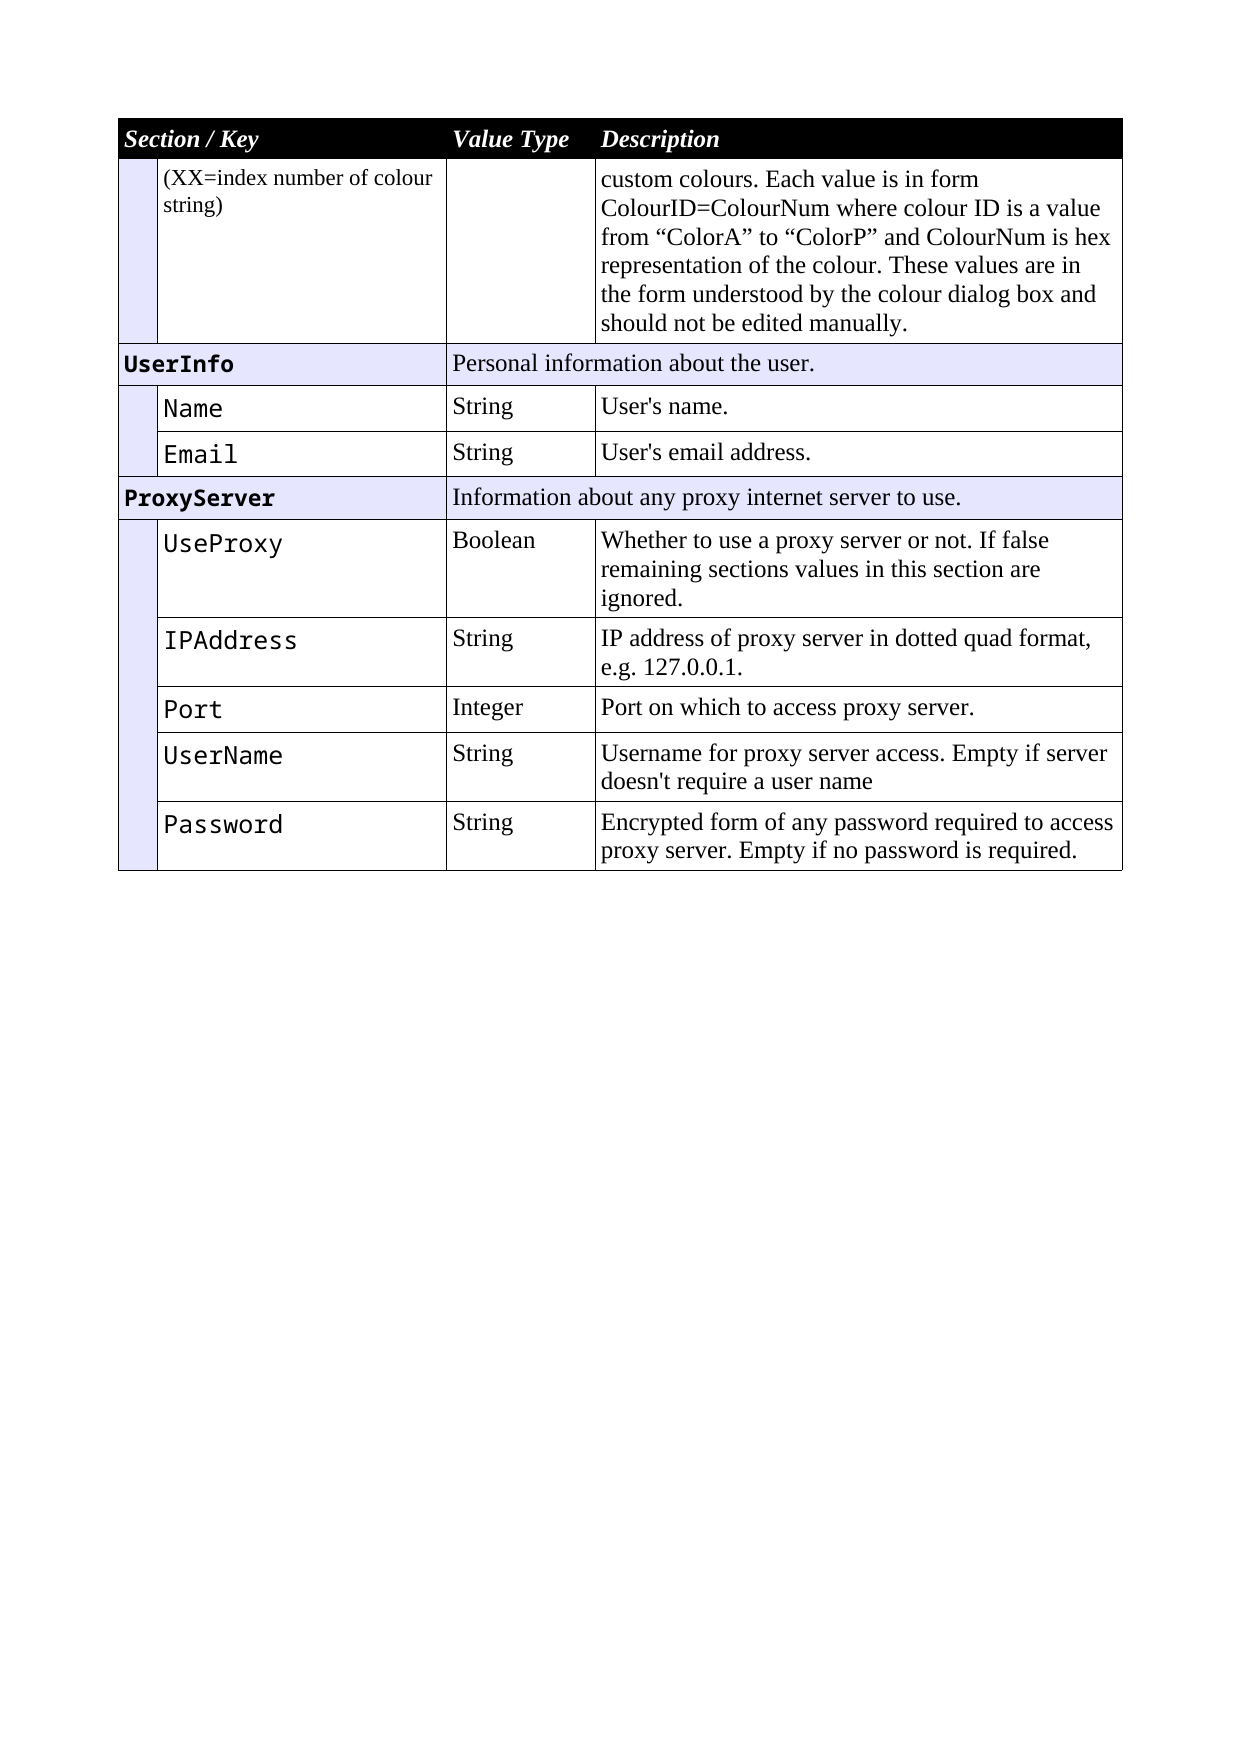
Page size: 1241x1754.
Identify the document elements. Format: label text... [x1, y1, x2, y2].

table_cell String [447, 432, 595, 476]
table_cell Name [158, 386, 446, 431]
table_cell IPAddress [158, 618, 446, 686]
table_cell Boolean [447, 520, 595, 617]
table_cell Username for proxy server access. Empty if server doesn't require a user name [596, 733, 1122, 801]
table_cell Personal information about the user. [447, 344, 1122, 385]
table_cell [119, 617, 157, 686]
table_cell Whether to use a proxy server or not. If false remaining sections values in this section are ignored. [596, 520, 1122, 617]
table_header Section / Key [119, 119, 446, 158]
table_cell String [447, 386, 595, 431]
table_cell [119, 159, 157, 343]
table_cell Port [158, 687, 446, 732]
table_cell UserInfo [119, 344, 446, 385]
table_cell custom colours. Each value is in form ColourID=ColourNum where colour ID is a value from “ColorA” to “ColorP” and ColourNum is hex representation of the colour. These values are in the form understood by the colour dialog box and should not be edited manually. [596, 159, 1122, 343]
table_cell UserName [158, 733, 446, 801]
table_cell IP address of proxy server in dotted quad format, e.g. 127.0.0.1. [596, 618, 1122, 686]
table_cell [119, 431, 157, 476]
table_cell Integer [447, 687, 595, 732]
table_cell Information about any proxy internet server to use. [447, 477, 1122, 519]
table_cell Password [158, 802, 446, 870]
table_cell String [447, 802, 595, 870]
table_header Description [596, 119, 1122, 158]
table_cell Port on which to access proxy server. [596, 687, 1122, 732]
table_cell Encrypted form of any password required to access proxy server. Empty if no password is required. [596, 802, 1122, 870]
table_cell String [447, 733, 595, 801]
table_cell (XX=index number of colour string) [158, 159, 446, 343]
table_cell ProxyServer [119, 477, 446, 519]
table_cell [119, 386, 157, 431]
table_cell String [447, 618, 595, 686]
table_cell [119, 686, 157, 732]
table_cell User's email address. [596, 432, 1122, 476]
table_cell [447, 159, 595, 343]
table_cell [119, 520, 157, 617]
table_cell Email [158, 432, 446, 476]
table_header Value Type [447, 119, 595, 158]
table_cell [119, 732, 157, 801]
table_cell User's name. [596, 386, 1122, 431]
table_cell [119, 801, 157, 870]
table_cell UseProxy [158, 520, 446, 617]
